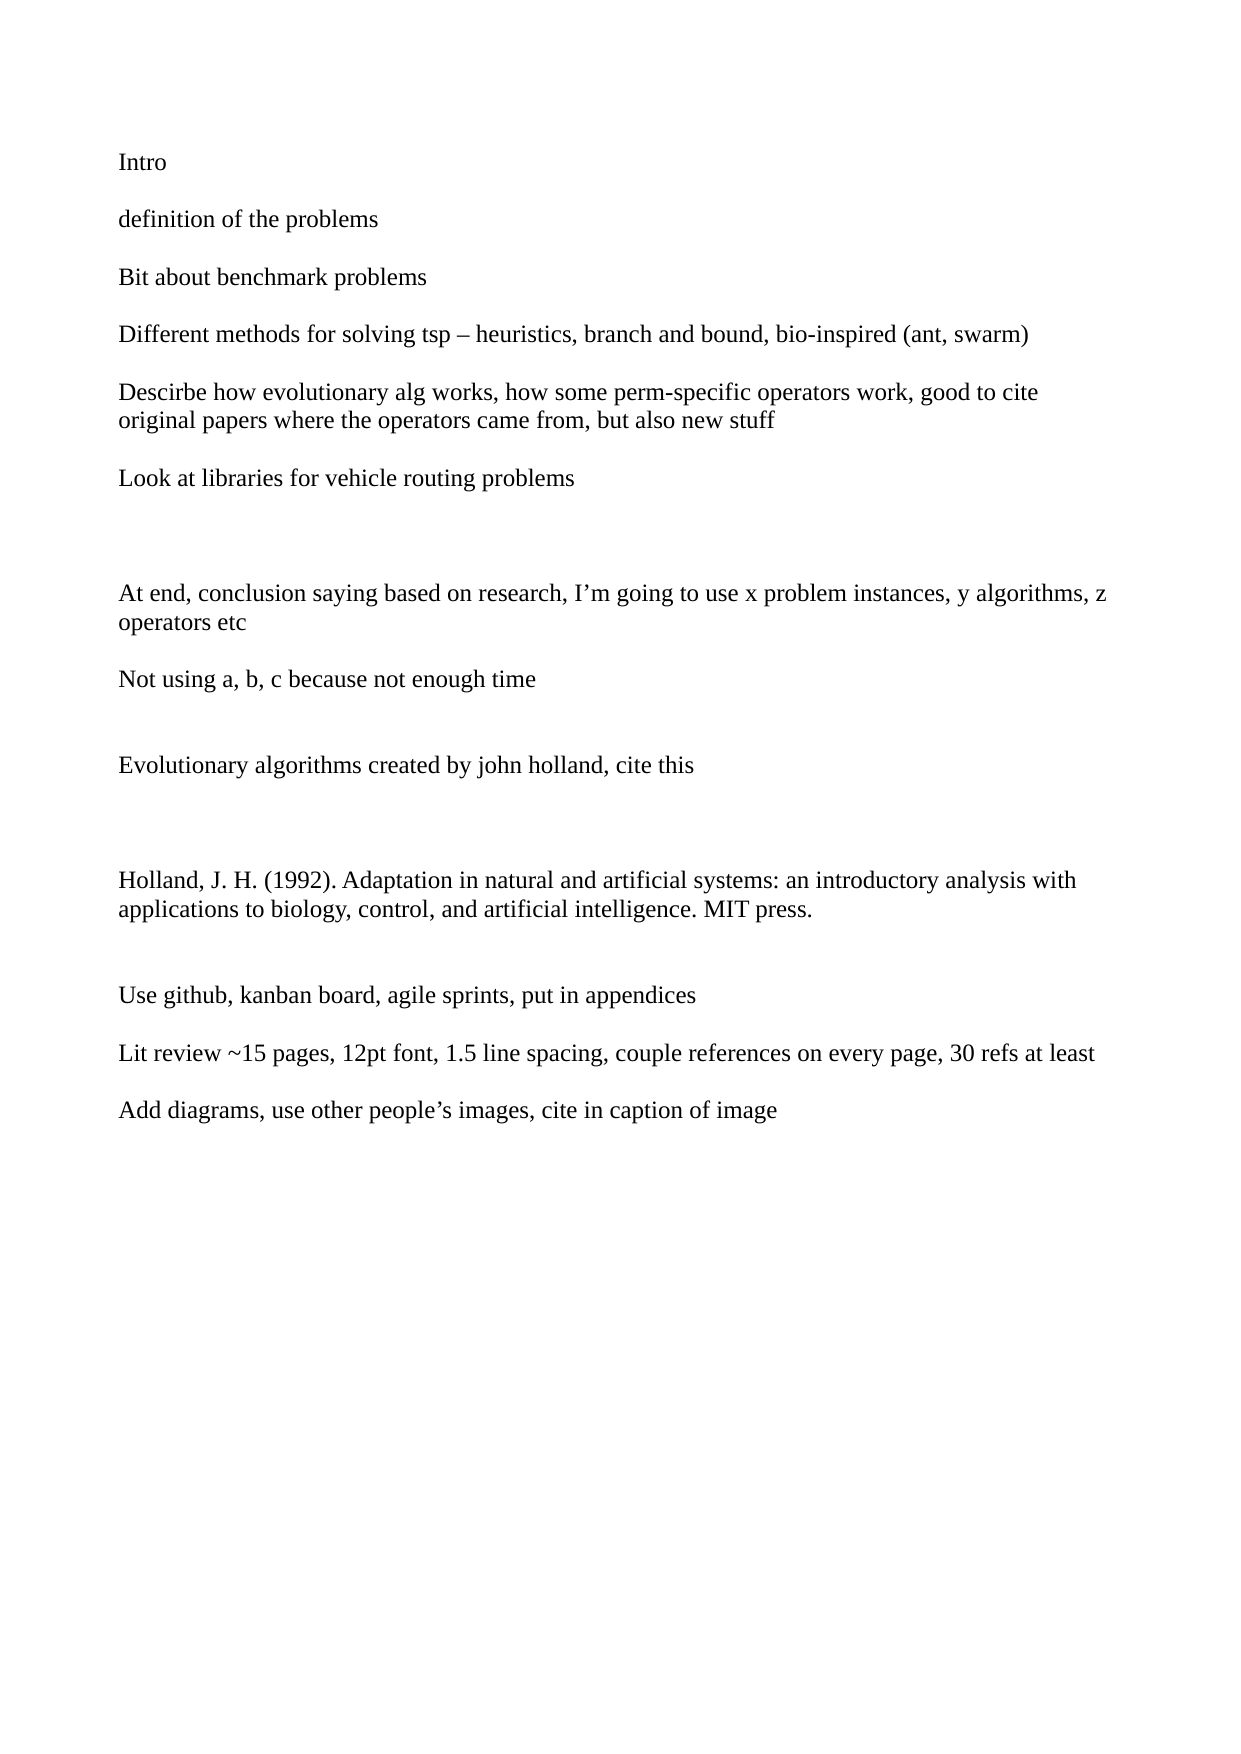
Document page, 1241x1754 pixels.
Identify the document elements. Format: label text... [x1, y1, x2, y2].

text Evolutionary algorithms created by john holland, cite this [118, 751, 1122, 779]
text Not using a, b, c because not enough time [118, 664, 1122, 693]
text Different methods for solving tsp – heuristics, branch and bound, bio-inspired (ant, swarm) [118, 319, 1122, 348]
text Add diagrams, use other people’s images, cite in caption of image [118, 1096, 1122, 1124]
text Descirbe how evolutionary alg works, how some perm-specific operators work, good to cite original papers where the operators came from, but also new stuff [118, 377, 1122, 434]
text Look at libraries for vehicle routing problems [118, 463, 1122, 492]
text Lit review ~15 pages, 12pt font, 1.5 line spacing, couple references on every page, 30 refs at least [118, 1038, 1122, 1067]
text Holland, J. H. (1992). Adaptation in natural and artificial systems: an introductory analysis with applications to biology, control, and artificial intelligence. MIT press. [118, 866, 1122, 923]
text Use github, kanban board, agile sprints, put in appendices [118, 981, 1122, 1009]
text Bit about benchmark problems [118, 262, 1122, 291]
text Intro [118, 147, 1122, 176]
text At end, conclusion saying based on research, I’m going to use x problem instances, y algorithms, z operators etc [118, 578, 1122, 636]
text definition of the problems [118, 204, 1122, 233]
